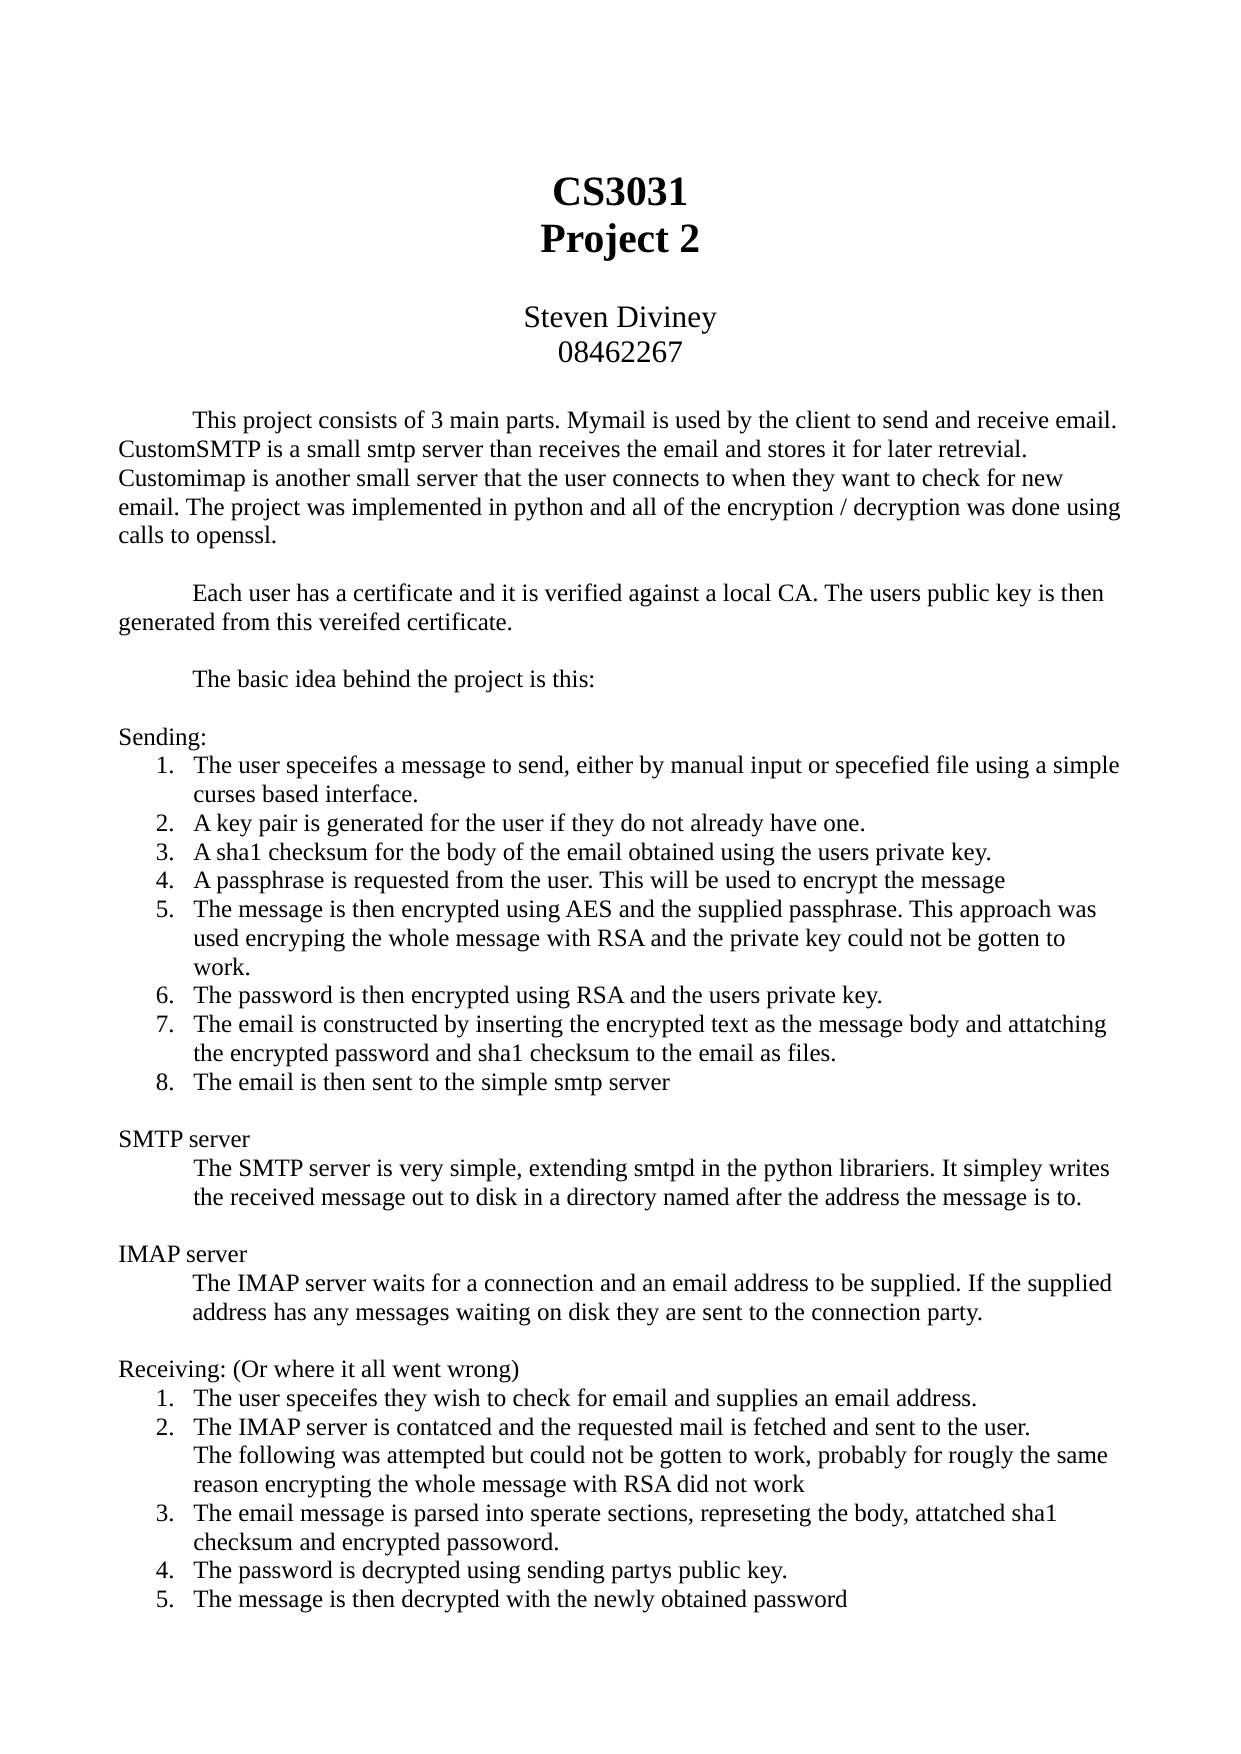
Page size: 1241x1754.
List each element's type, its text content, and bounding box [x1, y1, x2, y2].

list The message is then encrypted using AES and the supplied passphrase. This approach was used encryping the whole message with RSA and the private key could not be gotten to work. [156, 894, 1122, 981]
list The SMTP server is very simple, extending smtpd in the python librariers. It simpley writes the received message out to disk in a directory named after the address the message is to. [156, 1153, 1122, 1211]
text Receiving: (Or where it all went wrong) [118, 1354, 1122, 1383]
list The email message is parsed into sperate sections, represeting the body, attatched sha1 checksum and encrypted passoword. [156, 1498, 1122, 1556]
text The basic idea behind the project is this: [118, 664, 1122, 693]
text This project consists of 3 main parts. Mymail is used by the client to send and receive email. CustomSMTP is a small smtp server than receives the email and stores it for later retrevial. Customimap is another small server that the user connects to when they want to check for new email. The project was implemented in python and all of the encryption / decryption was done using calls to openssl. [118, 406, 1122, 549]
text address has any messages waiting on disk they are sent to the connection party. [118, 1297, 1122, 1326]
list The following was attempted but could not be gotten to work, probably for rougly the same reason encrypting the whole message with RSA did not work [156, 1441, 1122, 1498]
text Steven Diviney [118, 298, 1122, 334]
text Each user has a certificate and it is verified against a local CA. The users public key is then generated from this vereifed certificate. [118, 578, 1122, 636]
text Sending: [118, 722, 1122, 751]
text 08462267 [118, 334, 1122, 370]
list A passphrase is requested from the user. This will be used to encrypt the message [156, 866, 1122, 894]
list The email is constructed by inserting the encrypted text as the message body and attatching the encrypted password and sha1 checksum to the email as files. [156, 1009, 1122, 1067]
text SMTP server [118, 1124, 1122, 1153]
list The IMAP server is contatced and the requested mail is fetched and sent to the user. [156, 1412, 1122, 1441]
text The IMAP server waits for a connection and an email address to be supplied. If the supplied [118, 1268, 1122, 1297]
list The user speceifes a message to send, either by manual input or specefied file using a simple curses based interface. [156, 751, 1122, 808]
text IMAP server [118, 1239, 1122, 1268]
list The password is decrypted using sending partys public key. [156, 1556, 1122, 1584]
text Project 2 [118, 214, 1122, 262]
text CS3031 [118, 166, 1122, 214]
list The user speceifes they wish to check for email and supplies an email address. [156, 1383, 1122, 1412]
list The email is then sent to the simple smtp server [156, 1067, 1122, 1096]
list The message is then decrypted with the newly obtained password [156, 1584, 1122, 1613]
list A sha1 checksum for the body of the email obtained using the users private key. [156, 837, 1122, 866]
list A key pair is generated for the user if they do not already have one. [156, 808, 1122, 837]
list The password is then encrypted using RSA and the users private key. [156, 981, 1122, 1009]
